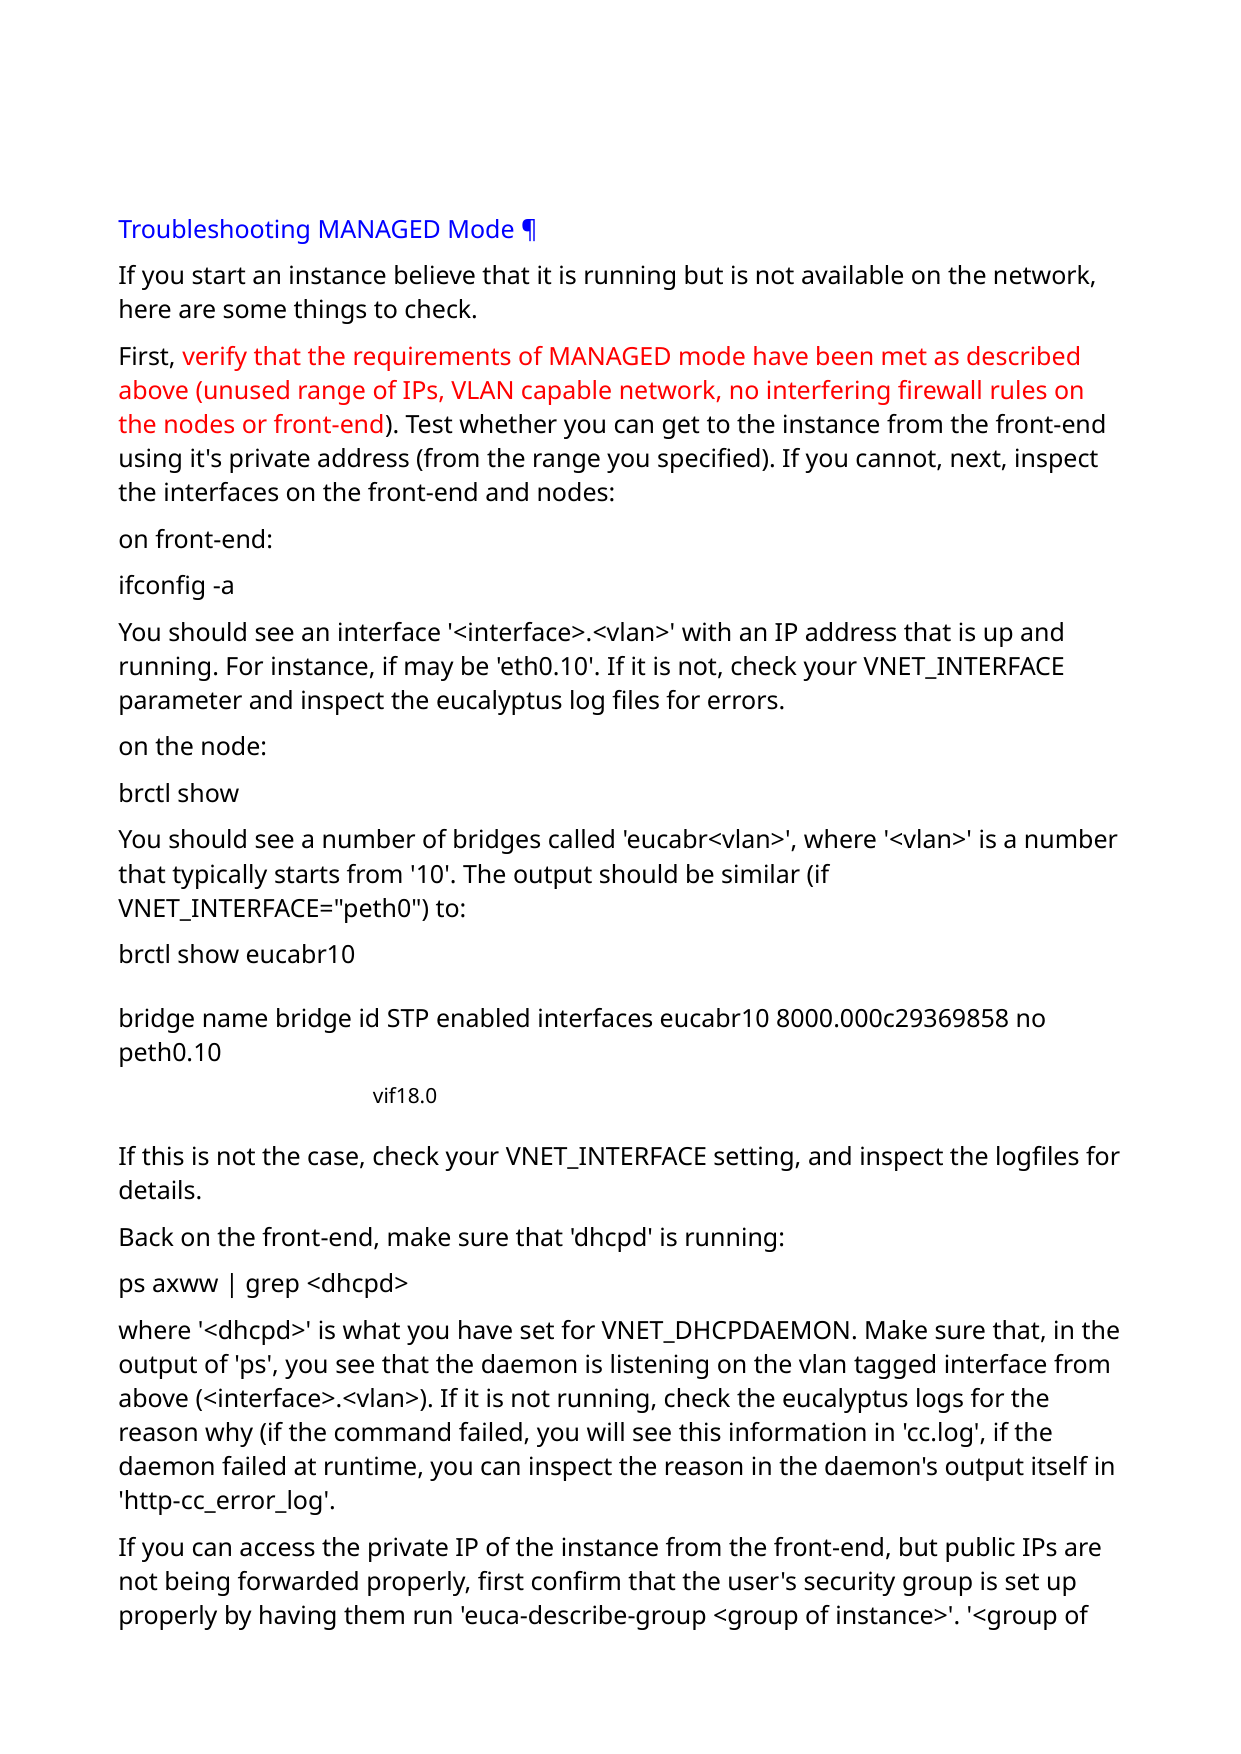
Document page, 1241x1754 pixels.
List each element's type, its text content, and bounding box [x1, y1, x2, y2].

text vif18.0 [118, 1081, 1122, 1109]
text If you can access the private IP of the instance from the front-end, but public IPs are not being forwarded properly, first confirm that the user's security group is set up properly by having them run 'euca-describe-group <group of instance>'. '<group of [118, 1529, 1122, 1632]
text bridge name bridge id STP enabled interfaces eucabr10 8000.000c29369858 no peth0.10 [118, 1000, 1122, 1068]
subtitle brctl show eucabr10 [118, 937, 1122, 971]
text on front-end: [118, 521, 1122, 555]
text where '<dhcpd>' is what you have set for VNET_DHCPDAEMON. Make sure that, in the output of 'ps', you see that the daemon is listening on the vlan tagged interface from above (<interface>.<vlan>). If it is not running, check the eucalyptus logs for the reason why (if the command failed, you will see this information in 'cc.log', if the daemon failed at runtime, you can inspect the reason in the daemon's output itself in 'http-cc_error_log'. [118, 1313, 1122, 1517]
text brctl show [118, 776, 1122, 810]
text You should see a number of bridges called 'eucabr<vlan>', where '<vlan>' is a number that typically starts from '10'. The output should be similar (if VNET_INTERFACE="peth0") to: [118, 822, 1122, 924]
text If this is not the case, check your VNET_INTERFACE setting, and inspect the logfiles for details. [118, 1139, 1122, 1207]
text ps axww | grep <dhcpd> [118, 1266, 1122, 1300]
text ifconfig -a [118, 568, 1122, 602]
text First, verify that the requirements of MANAGED mode have been met as described above (unused range of IPs, VLAN capable network, no interfering firewall rules on the nodes or front-end). Test whether you can get to the instance from the front-end using it's private address (from the range you specified). If you cannot, next, inspect the interfaces on the front-end and nodes: [118, 338, 1122, 509]
text on the node: [118, 729, 1122, 763]
text If you start an instance believe that it is running but is not available on the network, here are some things to check. [118, 258, 1122, 326]
text You should see an interface '<interface>.<vlan>' with an IP address that is up and running. For instance, if may be 'eth0.10'. If it is not, check your VNET_INTERFACE parameter and inspect the eucalyptus log files for errors. [118, 614, 1122, 717]
text Back on the front-end, make sure that 'dhcpd' is running: [118, 1219, 1122, 1254]
text Troubleshooting MANAGED Mode ¶ [118, 211, 1122, 245]
